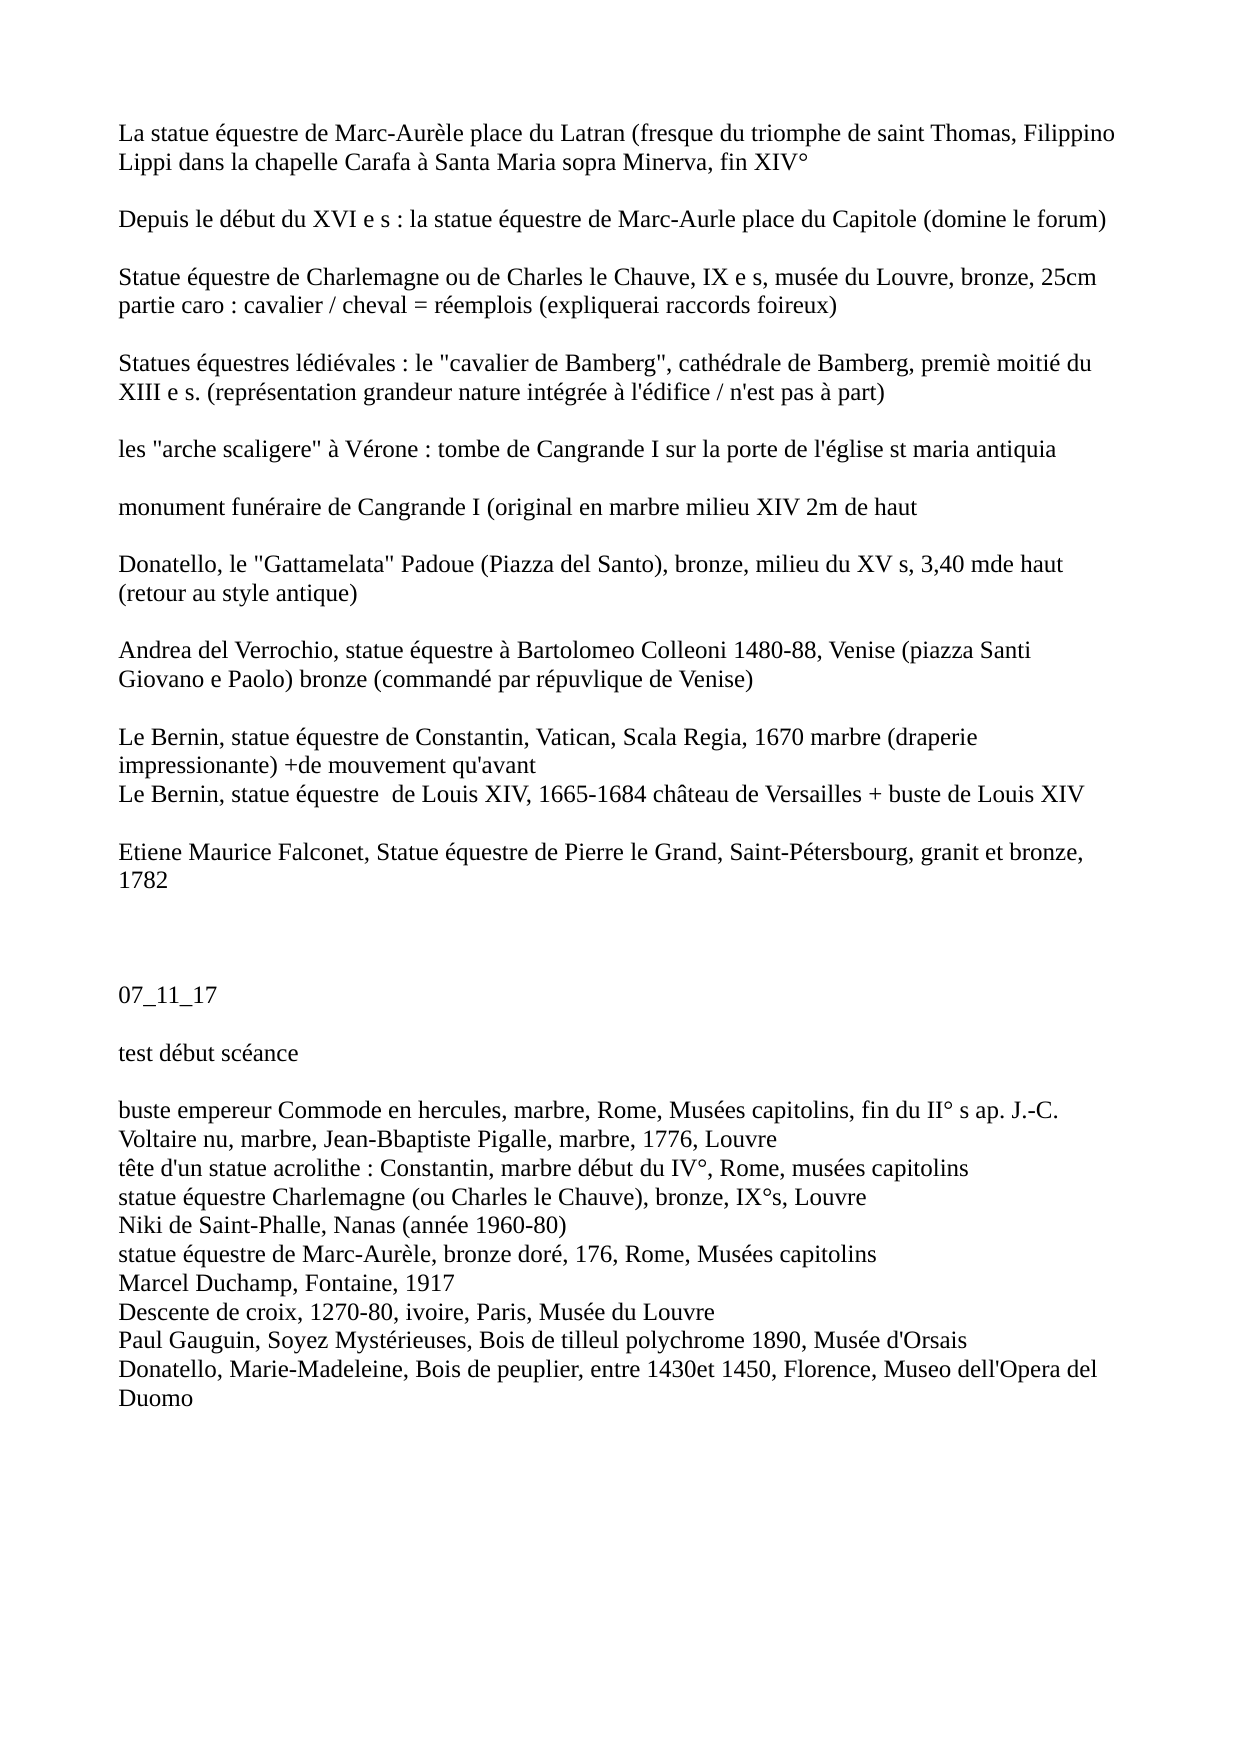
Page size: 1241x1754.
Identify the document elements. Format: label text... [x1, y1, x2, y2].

text statue équestre Charlemagne (ou Charles le Chauve), bronze, IX°s, Louvre [118, 1182, 1122, 1211]
text Niki de Saint-Phalle, Nanas (année 1960-80) [118, 1211, 1122, 1239]
text partie caro : cavalier / cheval = réemplois (expliquerai raccords foireux) [118, 291, 1122, 319]
text buste empereur Commode en hercules, marbre, Rome, Musées capitolins, fin du II° s ap. J.-C. [118, 1096, 1122, 1124]
text Voltaire nu, marbre, Jean-Bbaptiste Pigalle, marbre, 1776, Louvre [118, 1124, 1122, 1153]
text Donatello, Marie-Madeleine, Bois de peuplier, entre 1430et 1450, Florence, Museo dell'Opera del Duomo [118, 1354, 1122, 1412]
text Le Bernin, statue équestre de Constantin, Vatican, Scala Regia, 1670 marbre (draperie impressionante) +de mouvement qu'avant [118, 722, 1122, 779]
text Statue équestre de Charlemagne ou de Charles le Chauve, IX e s, musée du Louvre, bronze, 25cm [118, 262, 1122, 291]
text monument funéraire de Cangrande I (original en marbre milieu XIV 2m de haut [118, 492, 1122, 521]
text Depuis le début du XVI e s : la statue équestre de Marc-Aurle place du Capitole (domine le forum) [118, 204, 1122, 233]
text 07_11_17 [118, 981, 1122, 1009]
text La statue équestre de Marc-Aurèle place du Latran (fresque du triomphe de saint Thomas, Filippino Lippi dans la chapelle Carafa à Santa Maria sopra Minerva, fin XIV° [118, 118, 1122, 176]
text Etiene Maurice Falconet, Statue équestre de Pierre le Grand, Saint-Pétersbourg, granit et bronze, 1782 [118, 837, 1122, 894]
text Le Bernin, statue équestre de Louis XIV, 1665-1684 château de Versailles + buste de Louis XIV [118, 779, 1122, 808]
text Marcel Duchamp, Fontaine, 1917 [118, 1268, 1122, 1297]
text Andrea del Verrochio, statue équestre à Bartolomeo Colleoni 1480-88, Venise (piazza Santi Giovano e Paolo) bronze (commandé par répuvlique de Venise) [118, 636, 1122, 693]
text statue équestre de Marc-Aurèle, bronze doré, 176, Rome, Musées capitolins [118, 1239, 1122, 1268]
text Donatello, le "Gattamelata" Padoue (Piazza del Santo), bronze, milieu du XV s, 3,40 mde haut (retour au style antique) [118, 549, 1122, 607]
text tête d'un statue acrolithe : Constantin, marbre début du IV°, Rome, musées capitolins [118, 1153, 1122, 1182]
text Statues équestres lédiévales : le "cavalier de Bamberg", cathédrale de Bamberg, premiè moitié du XIII e s. (représentation grandeur nature intégrée à l'édifice / n'est pas à part) [118, 348, 1122, 406]
text les "arche scaligere" à Vérone : tombe de Cangrande I sur la porte de l'église st maria antiquia [118, 434, 1122, 463]
text Paul Gauguin, Soyez Mystérieuses, Bois de tilleul polychrome 1890, Musée d'Orsais [118, 1326, 1122, 1354]
text test début scéance [118, 1038, 1122, 1067]
text Descente de croix, 1270-80, ivoire, Paris, Musée du Louvre [118, 1297, 1122, 1326]
